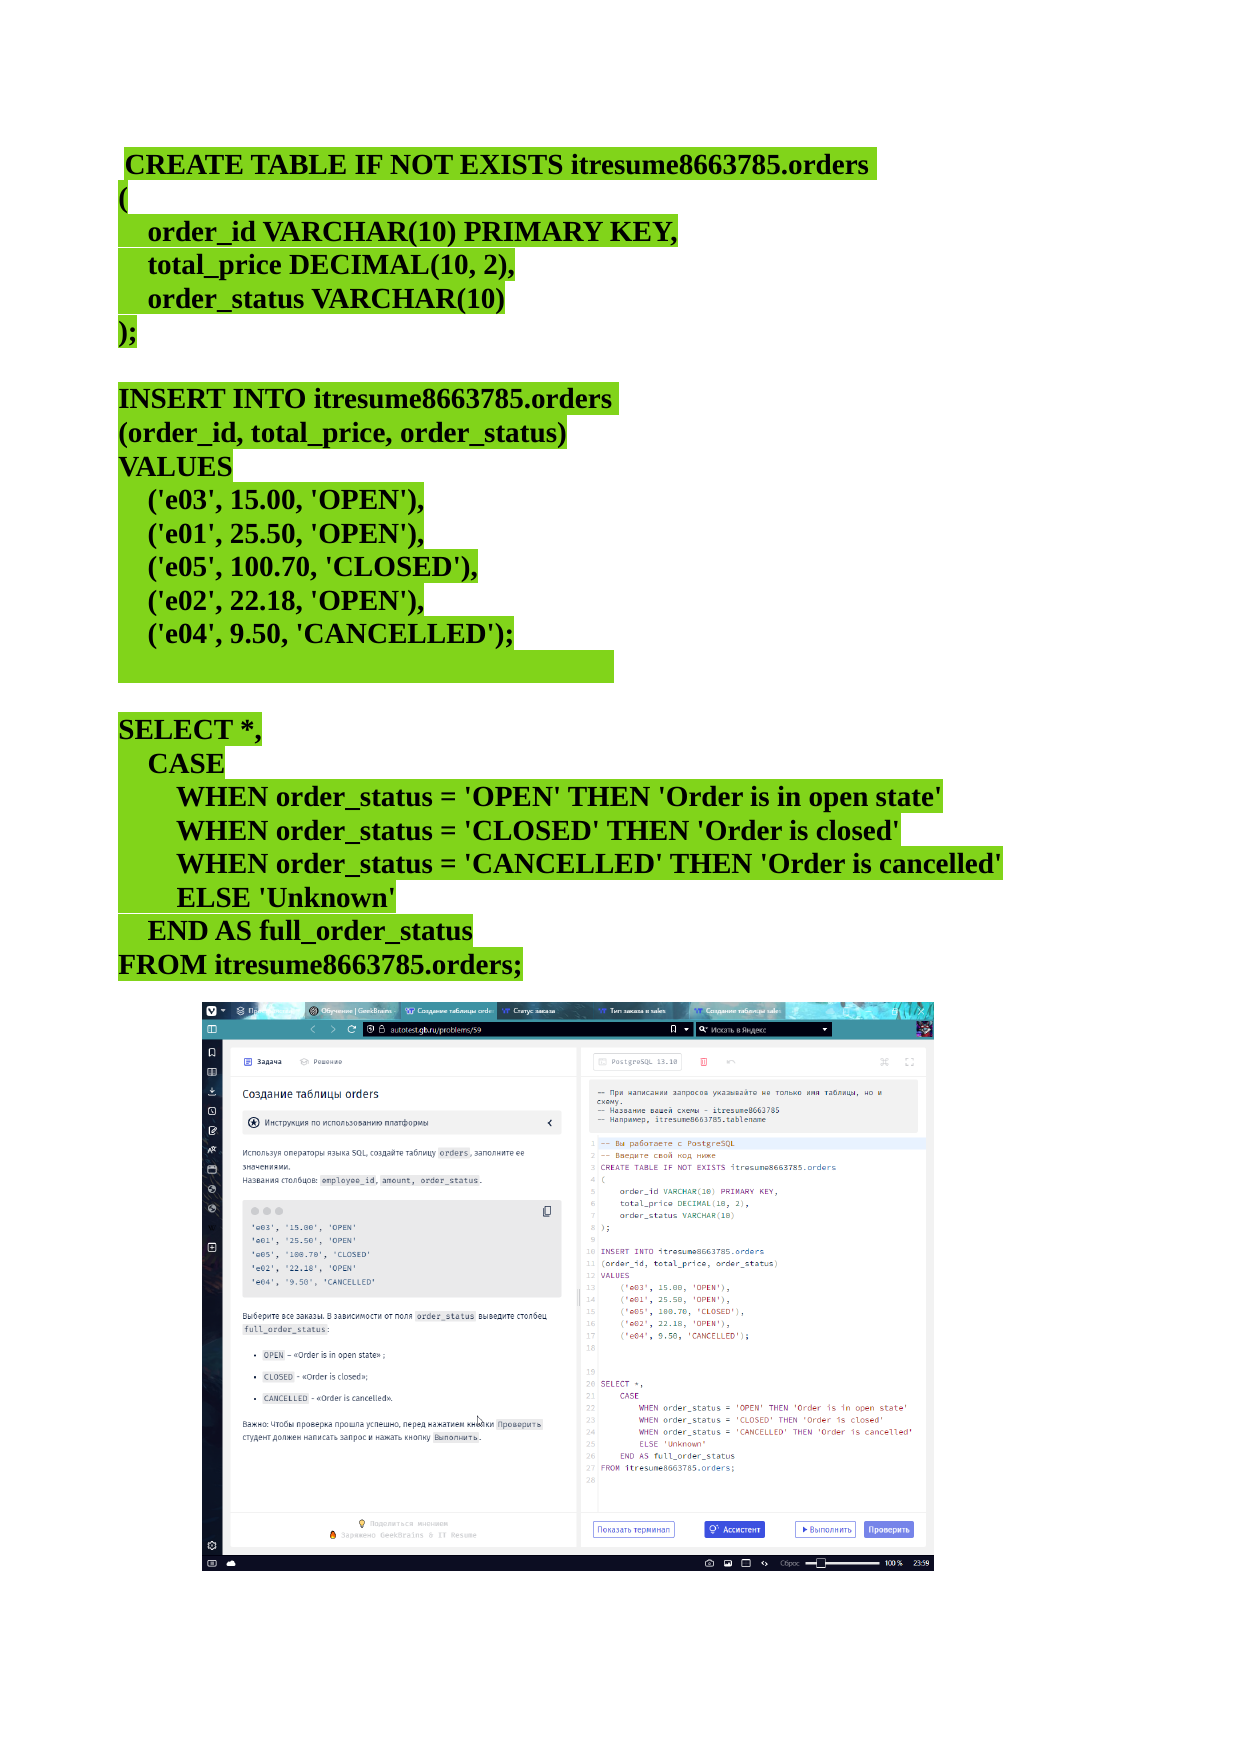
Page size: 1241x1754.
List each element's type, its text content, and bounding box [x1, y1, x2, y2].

text CREATE TABLE IF NOT EXISTS itresume8663785.orders ( order_id VARCHAR(10) PRIMARY KEY, total_price DECIMAL(10, 2), order_status VARCHAR(10) ); INSERT INTO itresume8663785.orders (order_id, total_price, order_status) VALUES ('e03', 15.00, 'OPEN'), ('e01', 25.50, 'OPEN'), ('e05', 100.70, 'CLOSED'), ('e02', 22.18, 'OPEN'), ('e04', 9.50, 'CANCELLED'); [118, 147, 1122, 650]
text SELECT *, CASE WHEN order_status = 'OPEN' THEN 'Order is in open state' WHEN order_status = 'CLOSED' THEN 'Order is closed' WHEN order_status = 'CANCELLED' THEN 'Order is cancelled' ELSE 'Unknown' END AS full_order_status FROM itresume8663785.orders; [118, 712, 1122, 981]
picture [202, 1002, 934, 1571]
